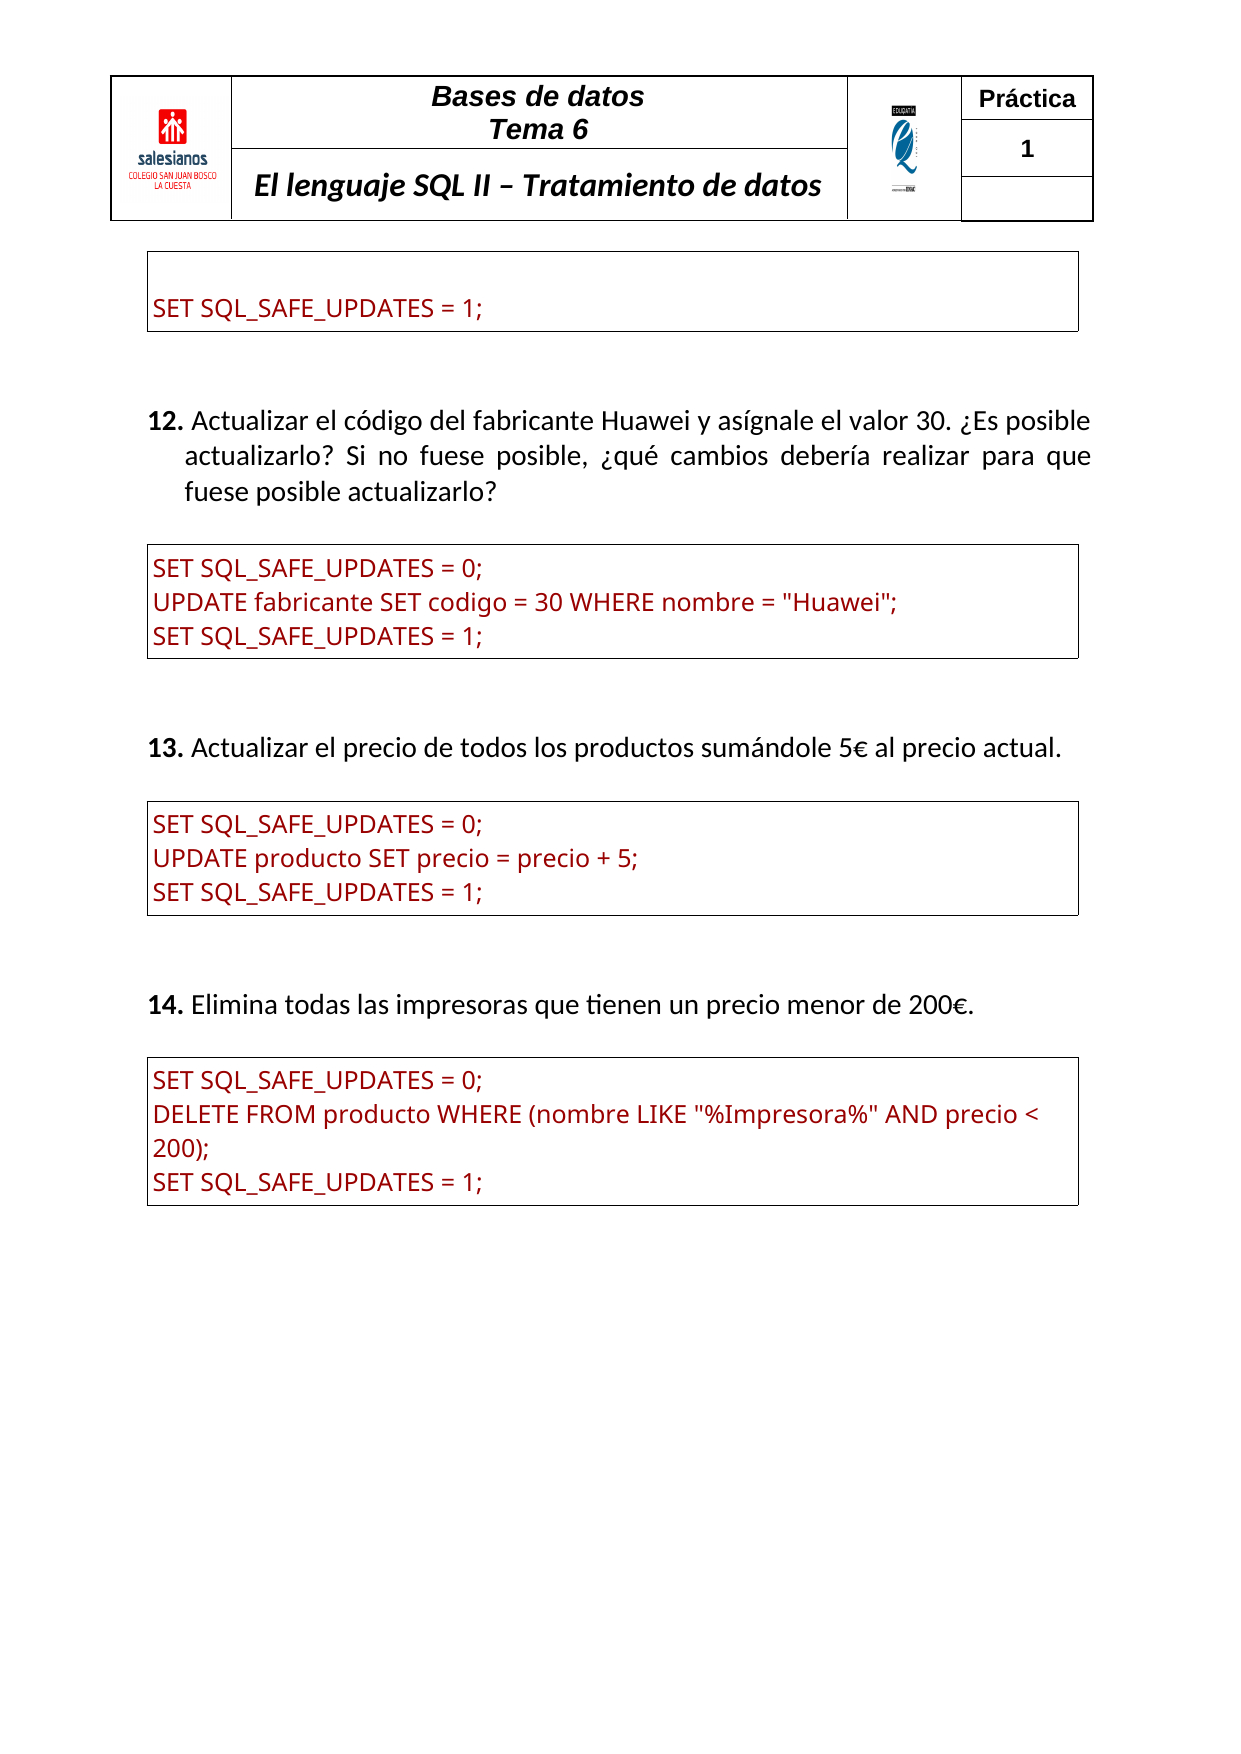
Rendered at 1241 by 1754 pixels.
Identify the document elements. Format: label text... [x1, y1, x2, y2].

table_header SET SQL_SAFE_UPDATES = 1; [148, 252, 1078, 331]
table_header SET SQL_SAFE_UPDATES = 0; DELETE FROM producto WHERE (nombre LIKE "%Impresora%" AND precio < 200); SET SQL_SAFE_UPDATES = 1; [148, 1058, 1078, 1205]
list Elimina todas las impresoras que tienen un precio menor de 200€. [147, 986, 1093, 1021]
picture [891, 105, 918, 192]
list Actualizar el precio de todos los productos sumándole 5€ al precio actual. [147, 729, 1093, 765]
table_header SET SQL_SAFE_UPDATES = 0; UPDATE fabricante SET codigo = 30 WHERE nombre = "Huawei"; SET SQL_SAFE_UPDATES = 1; [148, 545, 1078, 658]
table_header SET SQL_SAFE_UPDATES = 0; UPDATE producto SET precio = precio + 5; SET SQL_SAFE_UPDATES = 1; [148, 802, 1078, 914]
picture [119, 96, 229, 203]
list Actualizar el código del fabricante Huawei y asígnale el valor 30. ¿Es posible actualizarlo? Si no fuese posible, ¿qué cambios debería realizar para que fuese posible actualizarlo? [147, 402, 1093, 509]
